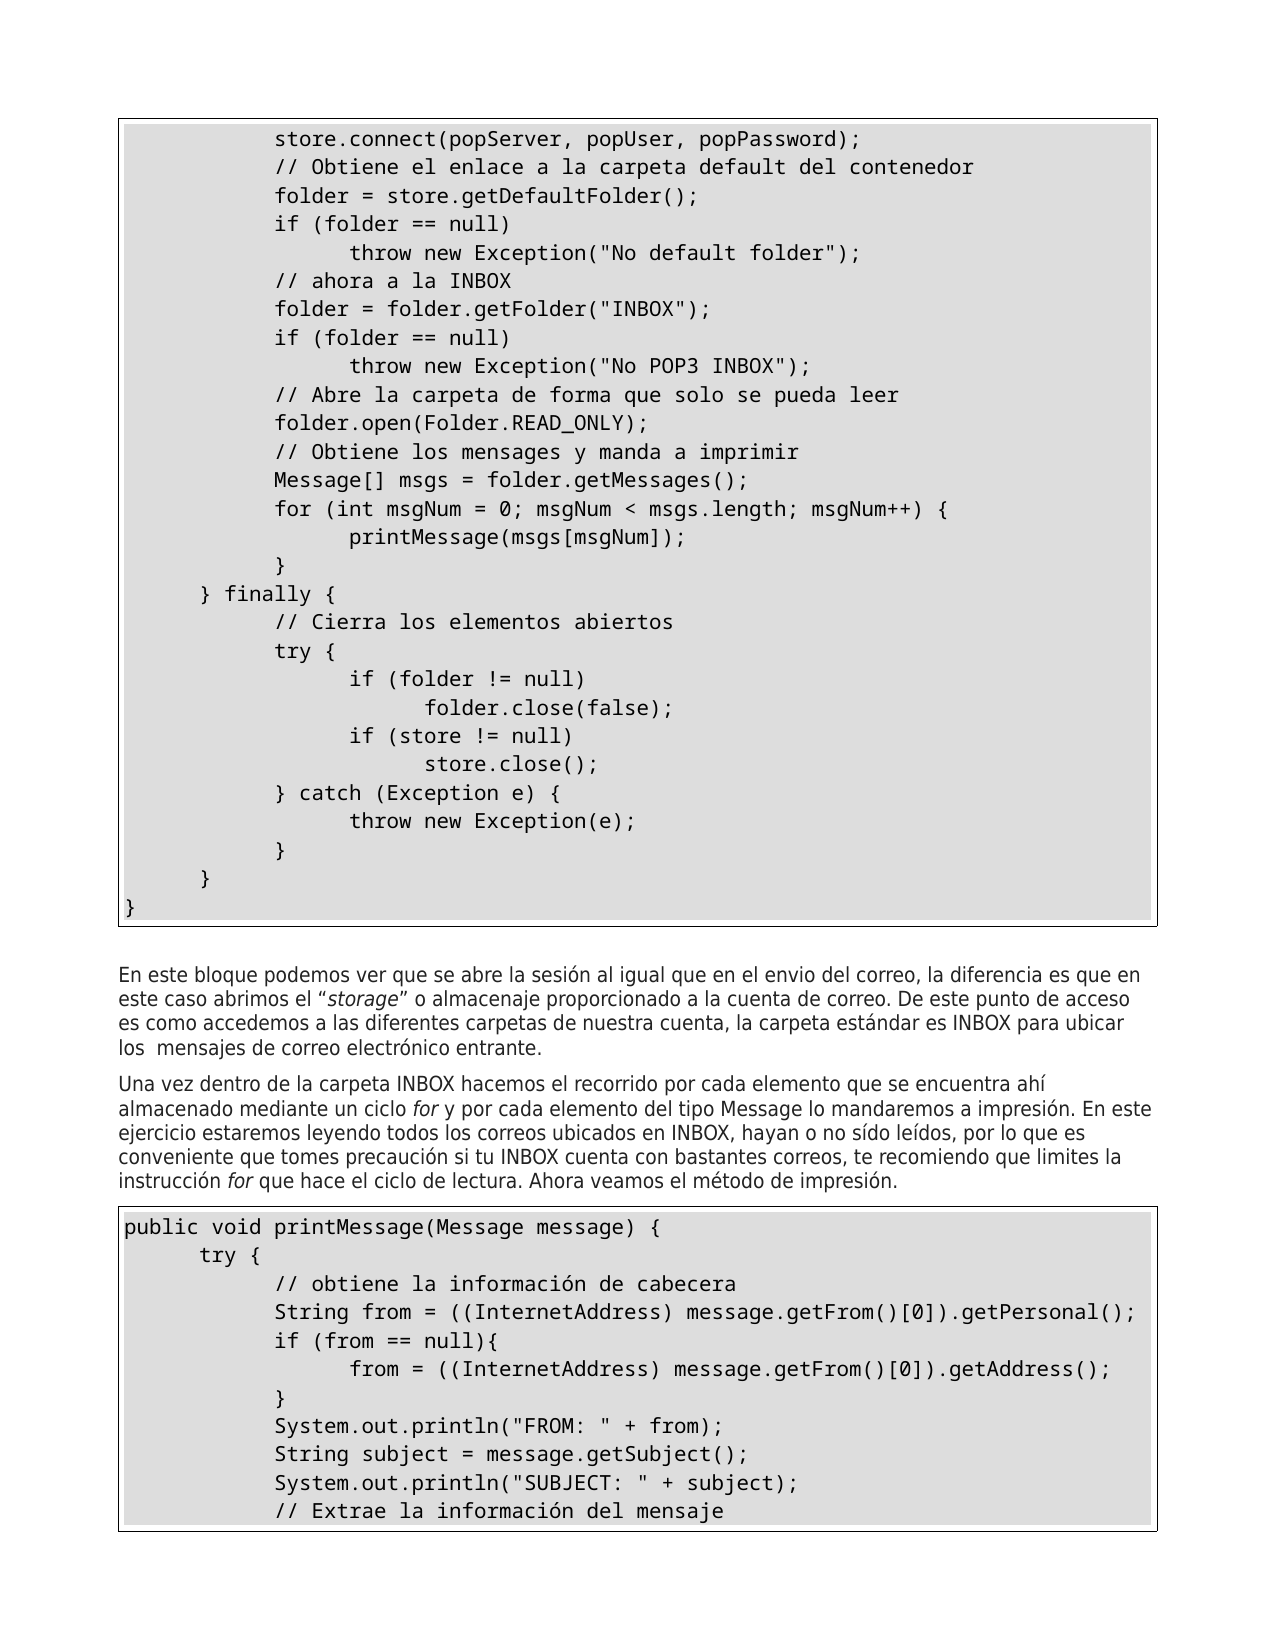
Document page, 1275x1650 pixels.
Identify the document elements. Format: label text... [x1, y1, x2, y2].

text Una vez dentro de la carpeta INBOX hacemos el recorrido por cada elemento que se encuentra ahí almacenado mediante un ciclo for y por cada elemento del tipo Message lo mandaremos a impresión. En este ejercicio estaremos leyendo todos los correos ubicados en INBOX, hayan o no sído leídos, por lo que es conveniente que tomes precaución si tu INBOX cuenta con bastantes correos, te recomiendo que limites la instrucción for que hace el ciclo de lectura. Ahora veamos el método de impresión. [118, 1072, 1157, 1194]
table_header public void printMessage(Message message) { try { // obtiene la información de cabecera String from = ((InternetAddress) message.getFrom()[0]).getPersonal(); if (from == null){ from = ((InternetAddress) message.getFrom()[0]).getAddress(); } System.out.println("FROM: " + from); String subject = message.getSubject(); System.out.println("SUBJECT: " + subject); // Extrae la información del mensaje [119, 1207, 1157, 1531]
table_header store.connect(popServer, popUser, popPassword); // Obtiene el enlace a la carpeta default del contenedor folder = store.getDefaultFolder(); if (folder == null) throw new Exception("No default folder"); // ahora a la INBOX folder = folder.getFolder("INBOX"); if (folder == null) throw new Exception("No POP3 INBOX"); // Abre la carpeta de forma que solo se pueda leer folder.open(Folder.READ_ONLY); // Obtiene los mensages y manda a imprimir Message[] msgs = folder.getMessages(); for (int msgNum = 0; msgNum < msgs.length; msgNum++) { printMessage(msgs[msgNum]); } } finally { // Cierra los elementos abiertos try { if (folder != null) folder.close(false); if (store != null) store.close(); } catch (Exception e) { throw new Exception(e); } } } [119, 119, 1157, 926]
text En este bloque podemos ver que se abre la sesión al igual que en el envio del correo, la diferencia es que en este caso abrimos el “storage” o almacenaje proporcionado a la cuenta de correo. De este punto de acceso es como accedemos a las diferentes carpetas de nuestra cuenta, la carpeta estándar es INBOX para ubicar los mensajes de correo electrónico entrante. [118, 963, 1157, 1060]
